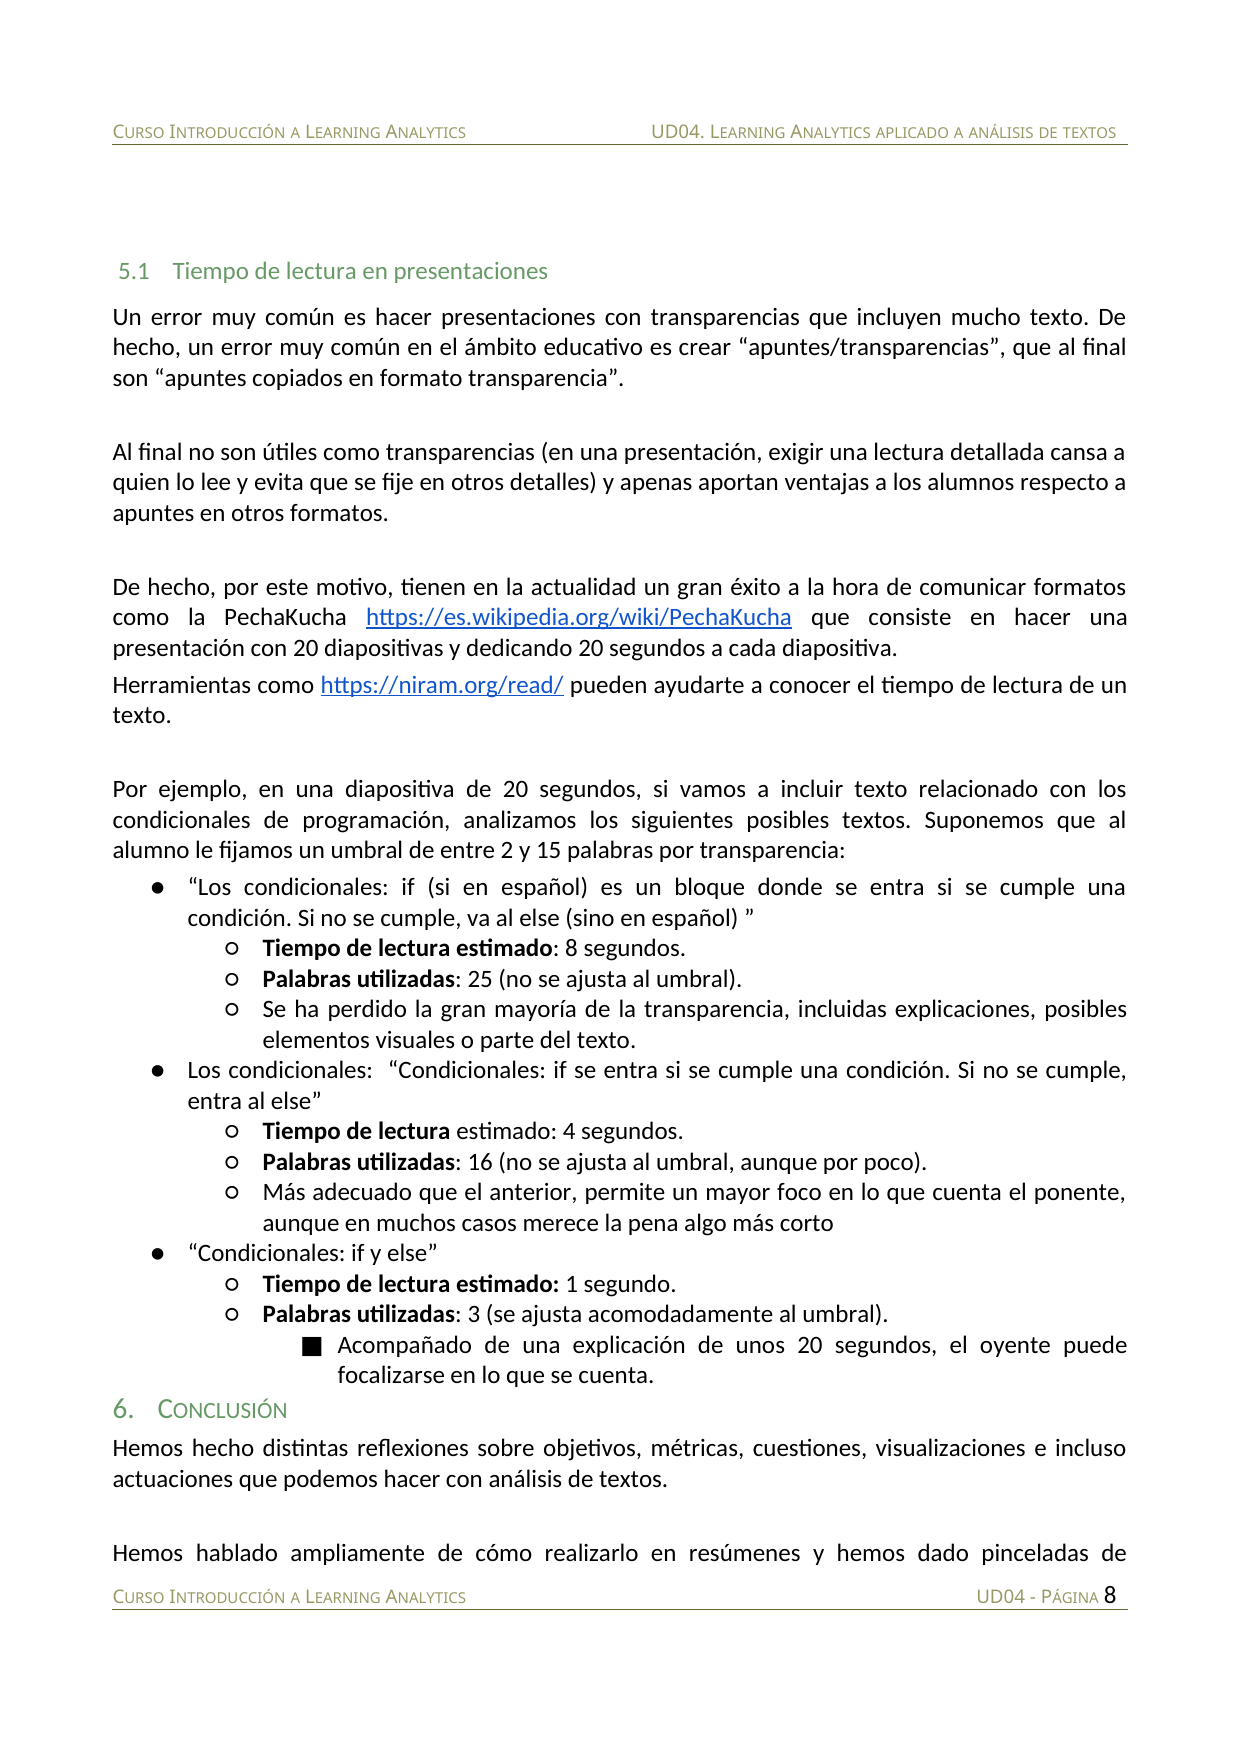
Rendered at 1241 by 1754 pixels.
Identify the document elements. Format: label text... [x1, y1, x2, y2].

list Los condicionales: “Condicionales: if se entra si se cumple una condición. Si no se cumple, entra al else” [150, 1054, 1128, 1115]
list Acompañado de una explicación de unos 20 segundos, el oyente puede focalizarse en lo que se cuenta. [300, 1329, 1128, 1390]
text De hecho, por este motivo, tienen en la actualidad un gran éxito a la hora de comunicar formatos como la PechaKucha https://es.wikipedia.org/wiki/PechaKucha que consiste en hacer una presentación con 20 diapositivas y dedicando 20 segundos a cada diapositiva. [112, 571, 1128, 662]
subtitle Conclusión [112, 1390, 1128, 1426]
list Tiempo de lectura estimado: 8 segundos. [225, 932, 1128, 963]
list Tiempo de lectura estimado: 1 segundo. [225, 1268, 1128, 1298]
list “Los condicionales: if (si en español) es un bloque donde se entra si se cumple una condición. Si no se cumple, va al else (sino en español) ” [150, 871, 1128, 932]
text Herramientas como https://niram.org/read/ pueden ayudarte a conocer el tiempo de lectura de un texto. [112, 669, 1128, 730]
text Hemos hecho distintas reflexiones sobre objetivos, métricas, cuestiones, visualizaciones e incluso actuaciones que podemos hacer con análisis de textos. [112, 1432, 1128, 1493]
text Al final no son útiles como transparencias (en una presentación, exigir una lectura detallada cansa a quien lo lee y evita que se fije en otros detalles) y apenas aportan ventajas a los alumnos respecto a apuntes en otros formatos. [112, 436, 1128, 527]
text Por ejemplo, en una diapositiva de 20 segundos, si vamos a incluir texto relacionado con los condicionales de programación, analizamos los siguientes posibles textos. Suponemos que al alumno le fijamos un umbral de entre 2 y 15 palabras por transparencia: [112, 773, 1128, 865]
list Palabras utilizadas: 16 (no se ajusta al umbral, aunque por poco). [225, 1146, 1128, 1176]
list Palabras utilizadas: 3 (se ajusta acomodadamente al umbral). [225, 1298, 1128, 1329]
subtitle Tiempo de lectura en presentaciones [112, 255, 1128, 286]
list Tiempo de lectura estimado: 4 segundos. [225, 1115, 1128, 1146]
list Palabras utilizadas: 25 (no se ajusta al umbral). [225, 963, 1128, 993]
list Se ha perdido la gran mayoría de la transparencia, incluidas explicaciones, posibles elementos visuales o parte del texto. [225, 993, 1128, 1054]
text Hemos hablado ampliamente de cómo realizarlo en resúmenes y hemos dado pinceladas de [112, 1537, 1128, 1567]
list “Condicionales: if y else” [150, 1237, 1128, 1268]
text Un error muy común es hacer presentaciones con transparencias que incluyen mucho texto. De hecho, un error muy común en el ámbito educativo es crear “apuntes/transparencias”, que al final son “apuntes copiados en formato transparencia”. [112, 301, 1128, 392]
list Más adecuado que el anterior, permite un mayor foco en lo que cuenta el ponente, aunque en muchos casos merece la pena algo más corto [225, 1176, 1128, 1237]
